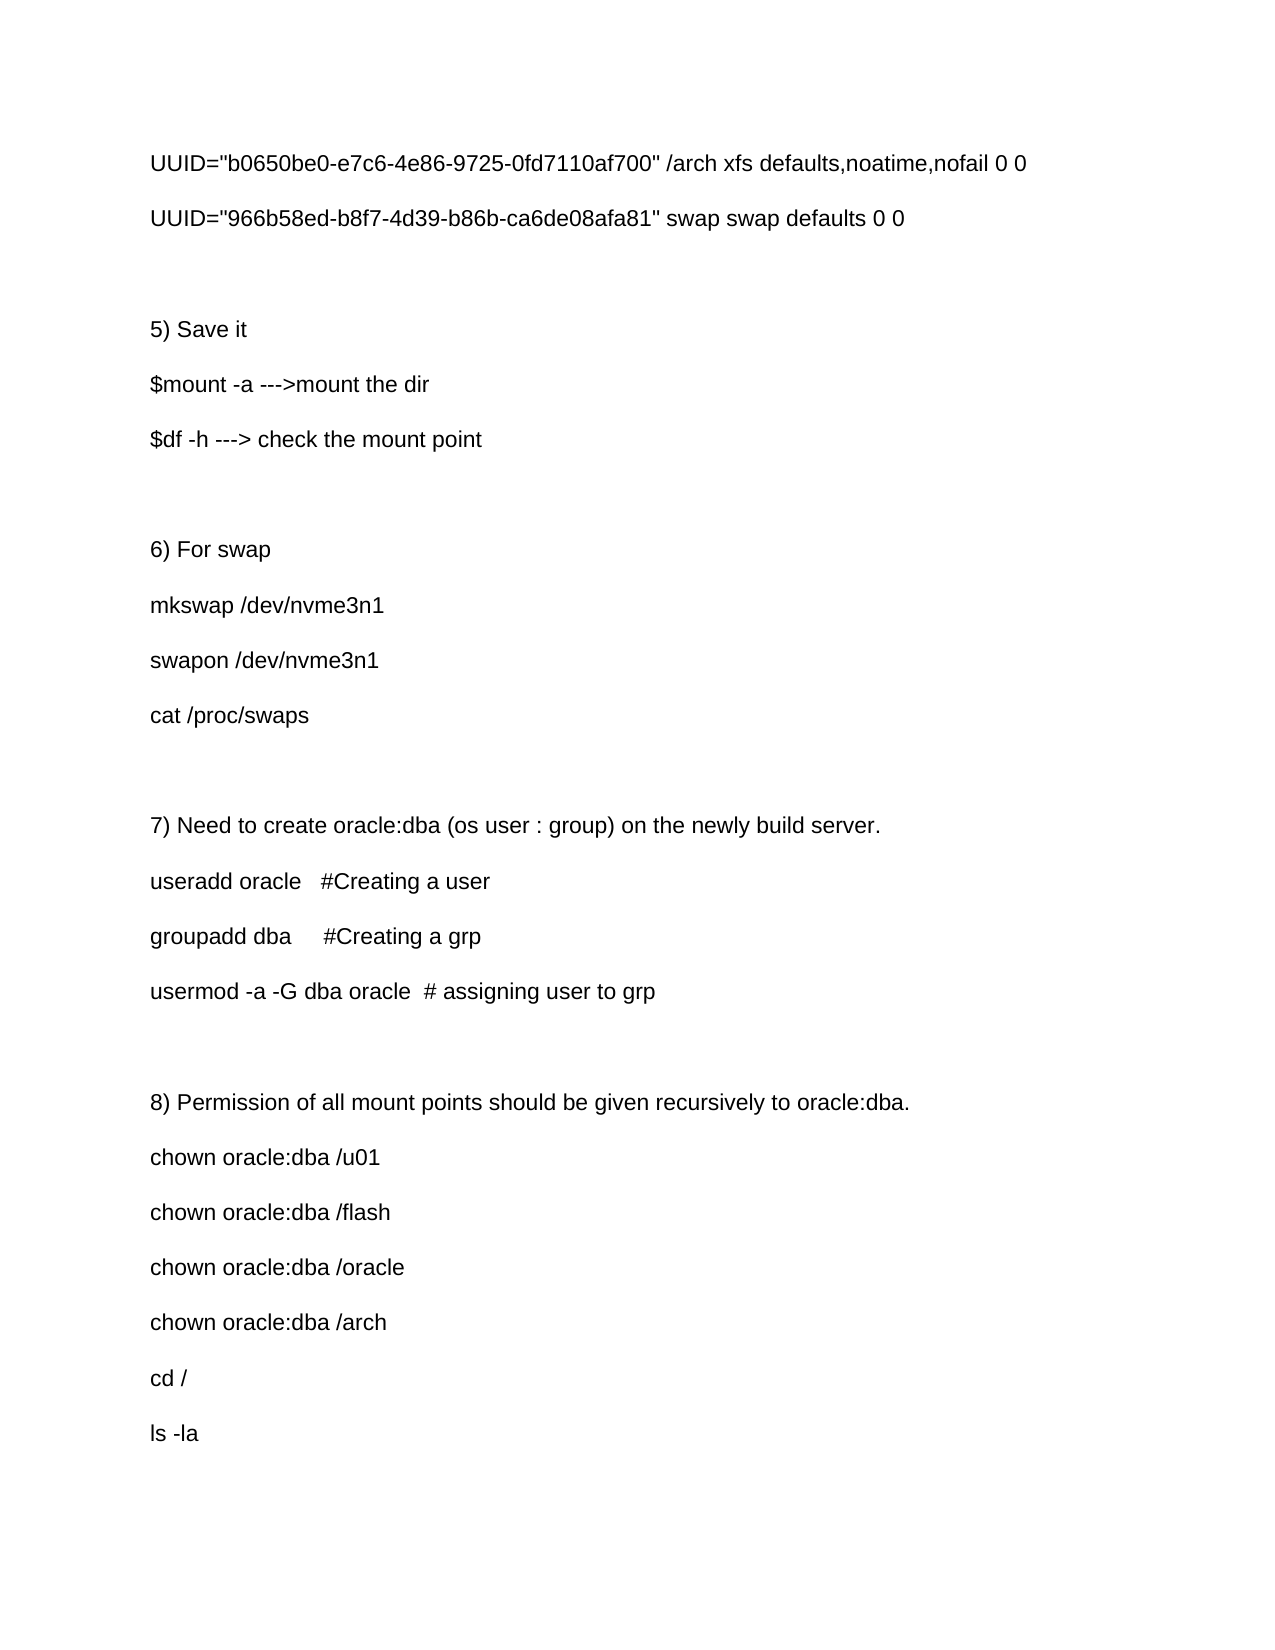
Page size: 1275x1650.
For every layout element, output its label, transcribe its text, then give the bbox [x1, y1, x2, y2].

text useradd oracle #Creating a user [150, 868, 1125, 894]
text cd / [150, 1364, 1125, 1391]
text $mount -a --->mount the dir [150, 371, 1125, 397]
text groupadd dba #Creating a grp [150, 923, 1125, 949]
text chown oracle:dba /u01 [150, 1144, 1125, 1170]
text UUID="b0650be0-e7c6-4e86-9725-0fd7110af700" /arch xfs defaults,noatime,nofail 0 0 [150, 150, 1125, 176]
text usermod -a -G dba oracle # assigning user to grp [150, 978, 1125, 1004]
text UUID="966b58ed-b8f7-4d39-b86b-ca6de08afa81" swap swap defaults 0 0 [150, 205, 1125, 232]
text chown oracle:dba /arch [150, 1309, 1125, 1336]
text chown oracle:dba /oracle [150, 1254, 1125, 1281]
text 5) Save it [150, 316, 1125, 342]
text ls -la [150, 1420, 1125, 1446]
text chown oracle:dba /flash [150, 1199, 1125, 1225]
text swapon /dev/nvme3n1 [150, 647, 1125, 673]
text 6) For swap [150, 536, 1125, 563]
text 8) Permission of all mount points should be given recursively to oracle:dba. [150, 1088, 1125, 1115]
text mkswap /dev/nvme3n1 [150, 592, 1125, 618]
text $df -h ---> check the mount point [150, 426, 1125, 452]
text cat /proc/swaps [150, 702, 1125, 728]
text 7) Need to create oracle:dba (os user : group) on the newly build server. [150, 812, 1125, 839]
